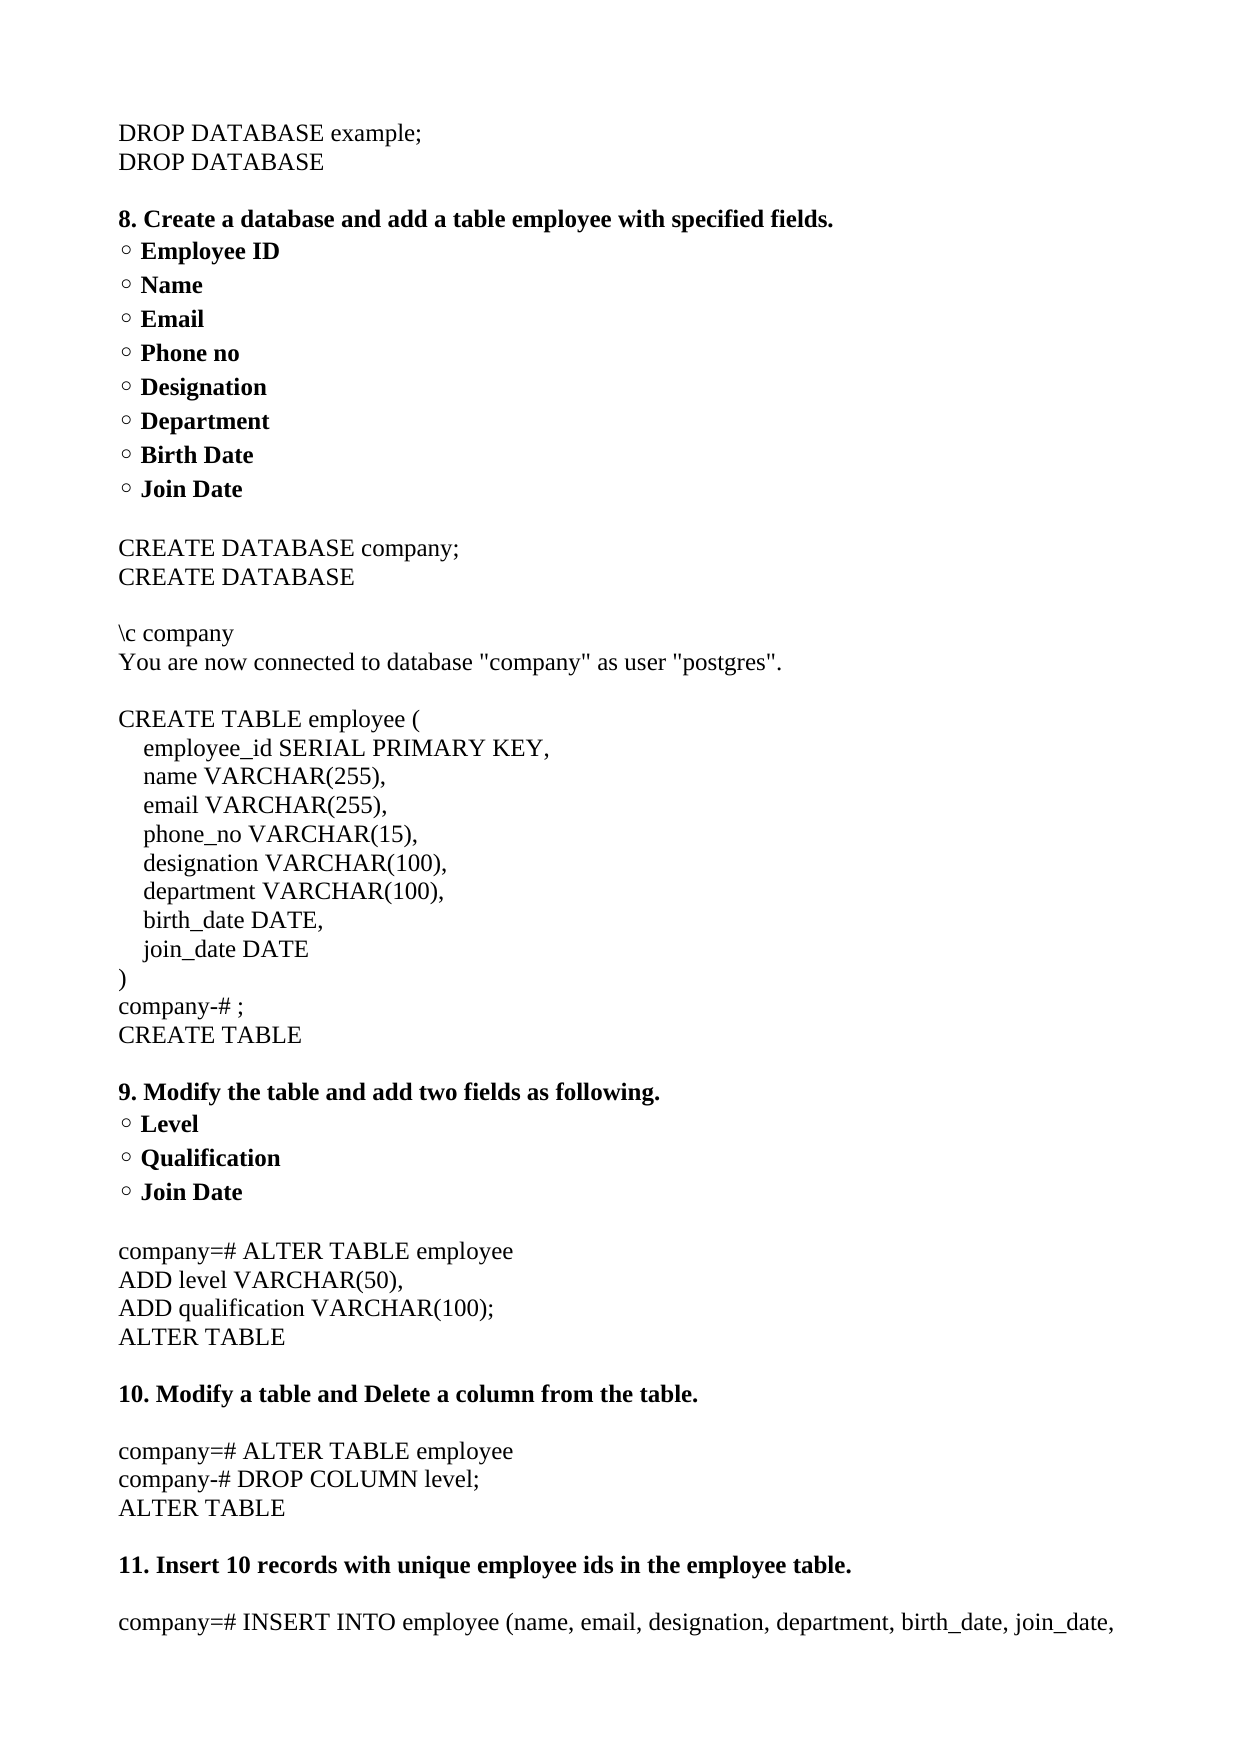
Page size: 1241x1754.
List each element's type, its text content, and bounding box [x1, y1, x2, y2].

text 9. Modify the table and add two fields as following. [118, 1077, 1122, 1106]
text CREATE TABLE [118, 1020, 1122, 1049]
text \c company [118, 618, 1122, 647]
text company=# INSERT INTO employee (name, email, designation, department, birth_date, join_date, [118, 1607, 1122, 1636]
text ◦ Phone no [118, 334, 1122, 369]
text ◦ Birth Date [118, 437, 1122, 471]
text 10. Modify a table and Delete a column from the table. [118, 1379, 1122, 1408]
text ◦ Department [118, 403, 1122, 437]
text ◦ Join Date [118, 471, 1122, 505]
text CREATE DATABASE [118, 562, 1122, 590]
text ADD qualification VARCHAR(100); [118, 1293, 1122, 1322]
text ALTER TABLE [118, 1493, 1122, 1522]
text ALTER TABLE [118, 1322, 1122, 1351]
text employee_id SERIAL PRIMARY KEY, [118, 733, 1122, 761]
text CREATE TABLE employee ( [118, 704, 1122, 733]
text company-# DROP COLUMN level; [118, 1464, 1122, 1493]
text department VARCHAR(100), [118, 876, 1122, 905]
text ADD level VARCHAR(50), [118, 1265, 1122, 1293]
text email VARCHAR(255), [118, 790, 1122, 819]
text join_date DATE [118, 934, 1122, 963]
text company=# ALTER TABLE employee [118, 1436, 1122, 1464]
text name VARCHAR(255), [118, 761, 1122, 790]
text DROP DATABASE example; [118, 118, 1122, 147]
text ◦ Employee ID [118, 232, 1122, 266]
text DROP DATABASE [118, 147, 1122, 176]
text ◦ Email [118, 301, 1122, 334]
text ◦ Designation [118, 369, 1122, 403]
text ◦ Level [118, 1106, 1122, 1140]
text phone_no VARCHAR(15), [118, 819, 1122, 848]
text ◦ Name [118, 266, 1122, 301]
text designation VARCHAR(100), [118, 848, 1122, 876]
text 8. Create a database and add a table employee with specified fields. [118, 204, 1122, 232]
text CREATE DATABASE company; [118, 533, 1122, 562]
text company-# ; [118, 991, 1122, 1020]
text company=# ALTER TABLE employee [118, 1236, 1122, 1265]
text birth_date DATE, [118, 905, 1122, 934]
text ) [118, 963, 1122, 991]
text 11. Insert 10 records with unique employee ids in the employee table. [118, 1550, 1122, 1579]
text You are now connected to database "company" as user "postgres". [118, 647, 1122, 676]
text ◦ Qualification [118, 1140, 1122, 1174]
text ◦ Join Date [118, 1174, 1122, 1208]
